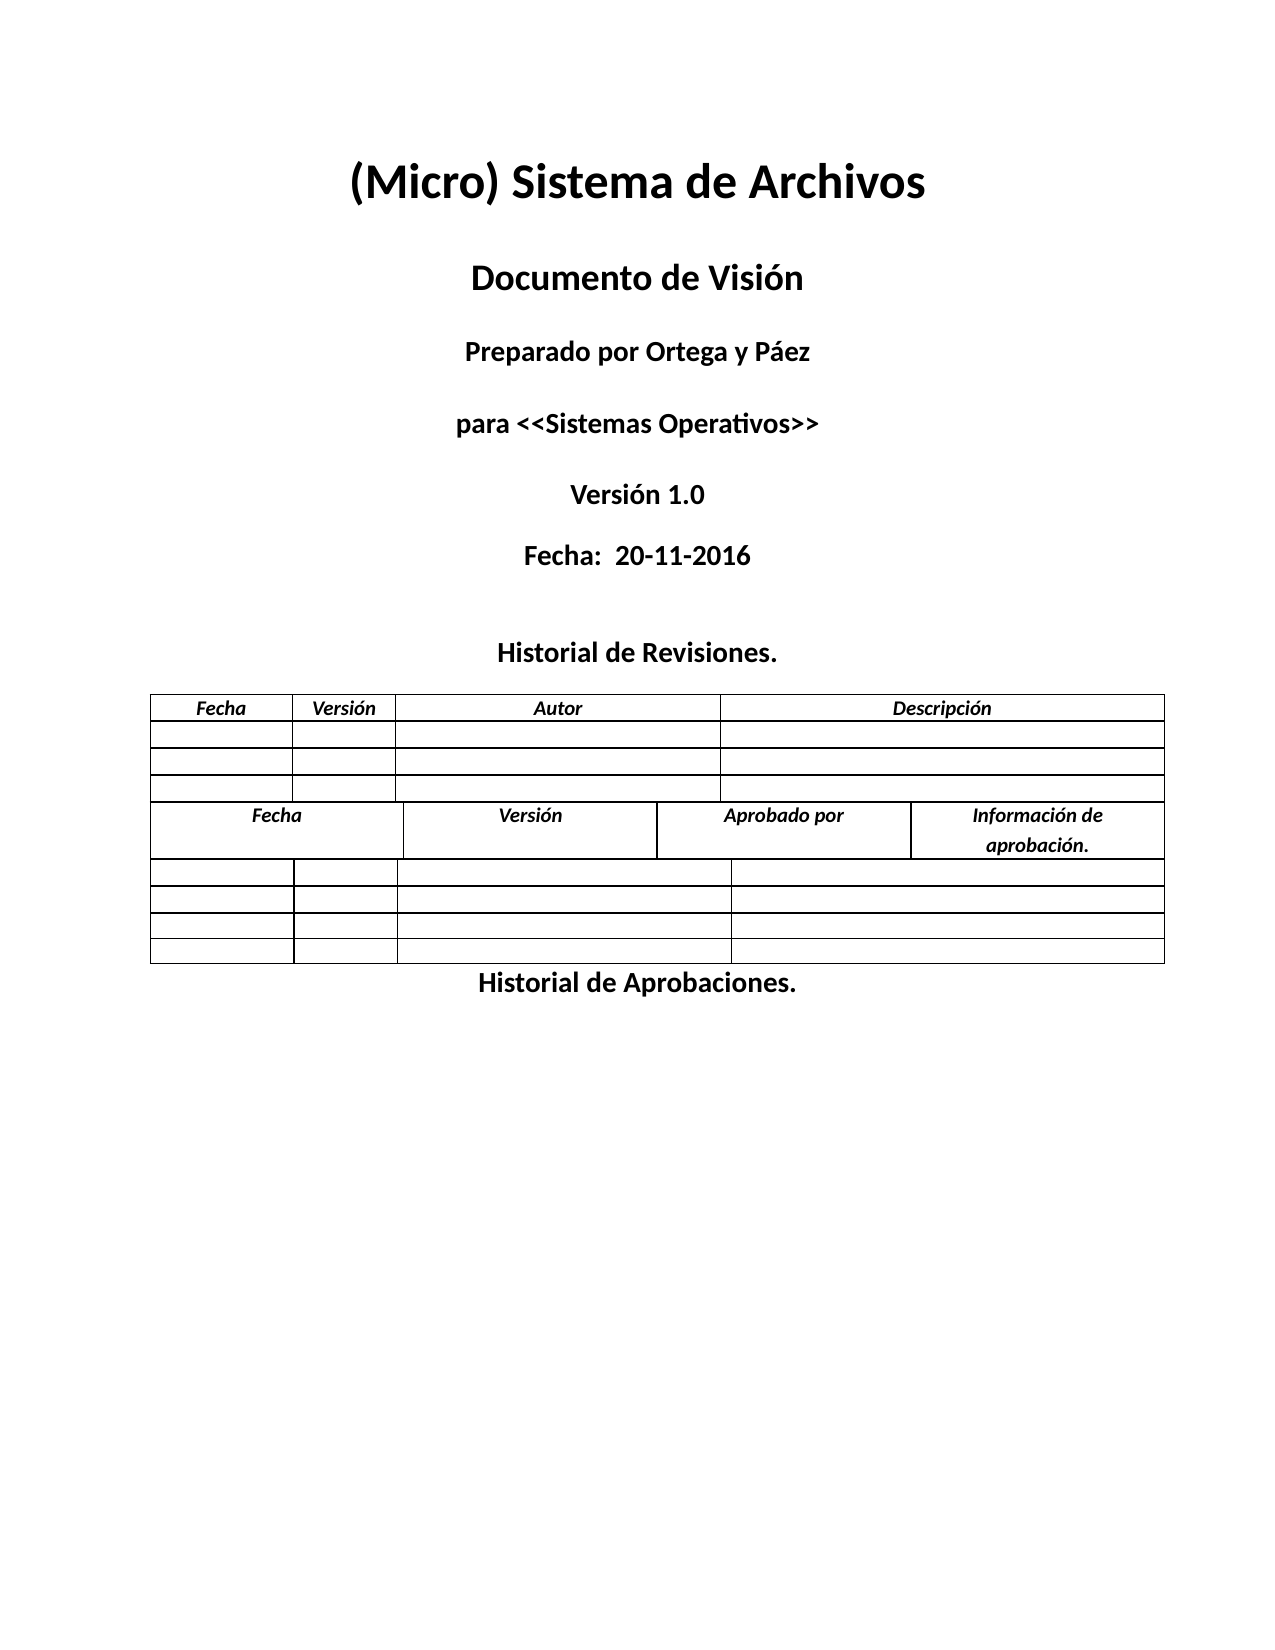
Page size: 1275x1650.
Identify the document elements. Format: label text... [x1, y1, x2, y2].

table_cell [151, 860, 293, 885]
table_cell [151, 776, 292, 801]
table_header Autor [396, 695, 720, 720]
table_cell [151, 914, 293, 938]
table_cell [732, 939, 1164, 963]
table_cell [151, 749, 292, 774]
table_cell [396, 722, 720, 747]
table_cell [721, 722, 1164, 747]
table_cell [151, 939, 293, 963]
table_cell [151, 722, 292, 747]
table_cell [295, 939, 397, 963]
table_cell [398, 860, 731, 885]
table_cell [732, 887, 1164, 912]
title Historial de Aprobaciones. [150, 964, 1125, 999]
table_cell [732, 914, 1164, 938]
table_cell [721, 749, 1164, 774]
title Documento de Visión [150, 254, 1125, 300]
table_cell [293, 749, 395, 774]
title para <<Sistemas Operativos>> [150, 405, 1125, 440]
table_cell [721, 776, 1164, 801]
table_header Versión [293, 695, 395, 720]
table_cell [293, 776, 395, 801]
table_cell [151, 887, 293, 912]
table_header Fecha [151, 803, 403, 858]
table_header Fecha [151, 695, 292, 720]
title Fecha: 20-11-2016 [150, 537, 1125, 573]
title Historial de Revisiones. [150, 634, 1125, 669]
table_cell [396, 776, 720, 801]
table_cell [396, 749, 720, 774]
title Preparado por Ortega y Páez [150, 333, 1125, 369]
table_header Información de aprobación. [912, 803, 1164, 858]
table_cell [398, 887, 731, 912]
table_cell [295, 860, 397, 885]
title Versión 1.0 [150, 476, 1125, 512]
table_cell [398, 914, 731, 938]
table_cell [295, 887, 397, 912]
text (Micro) Sistema de Archivos [150, 150, 1125, 211]
table_header Descripción [721, 695, 1164, 720]
table_cell [732, 860, 1164, 885]
table_header Aprobado por [658, 803, 910, 858]
table_cell [295, 914, 397, 938]
table_cell [293, 722, 395, 747]
table_header Versión [404, 803, 656, 858]
table_cell [398, 939, 731, 963]
